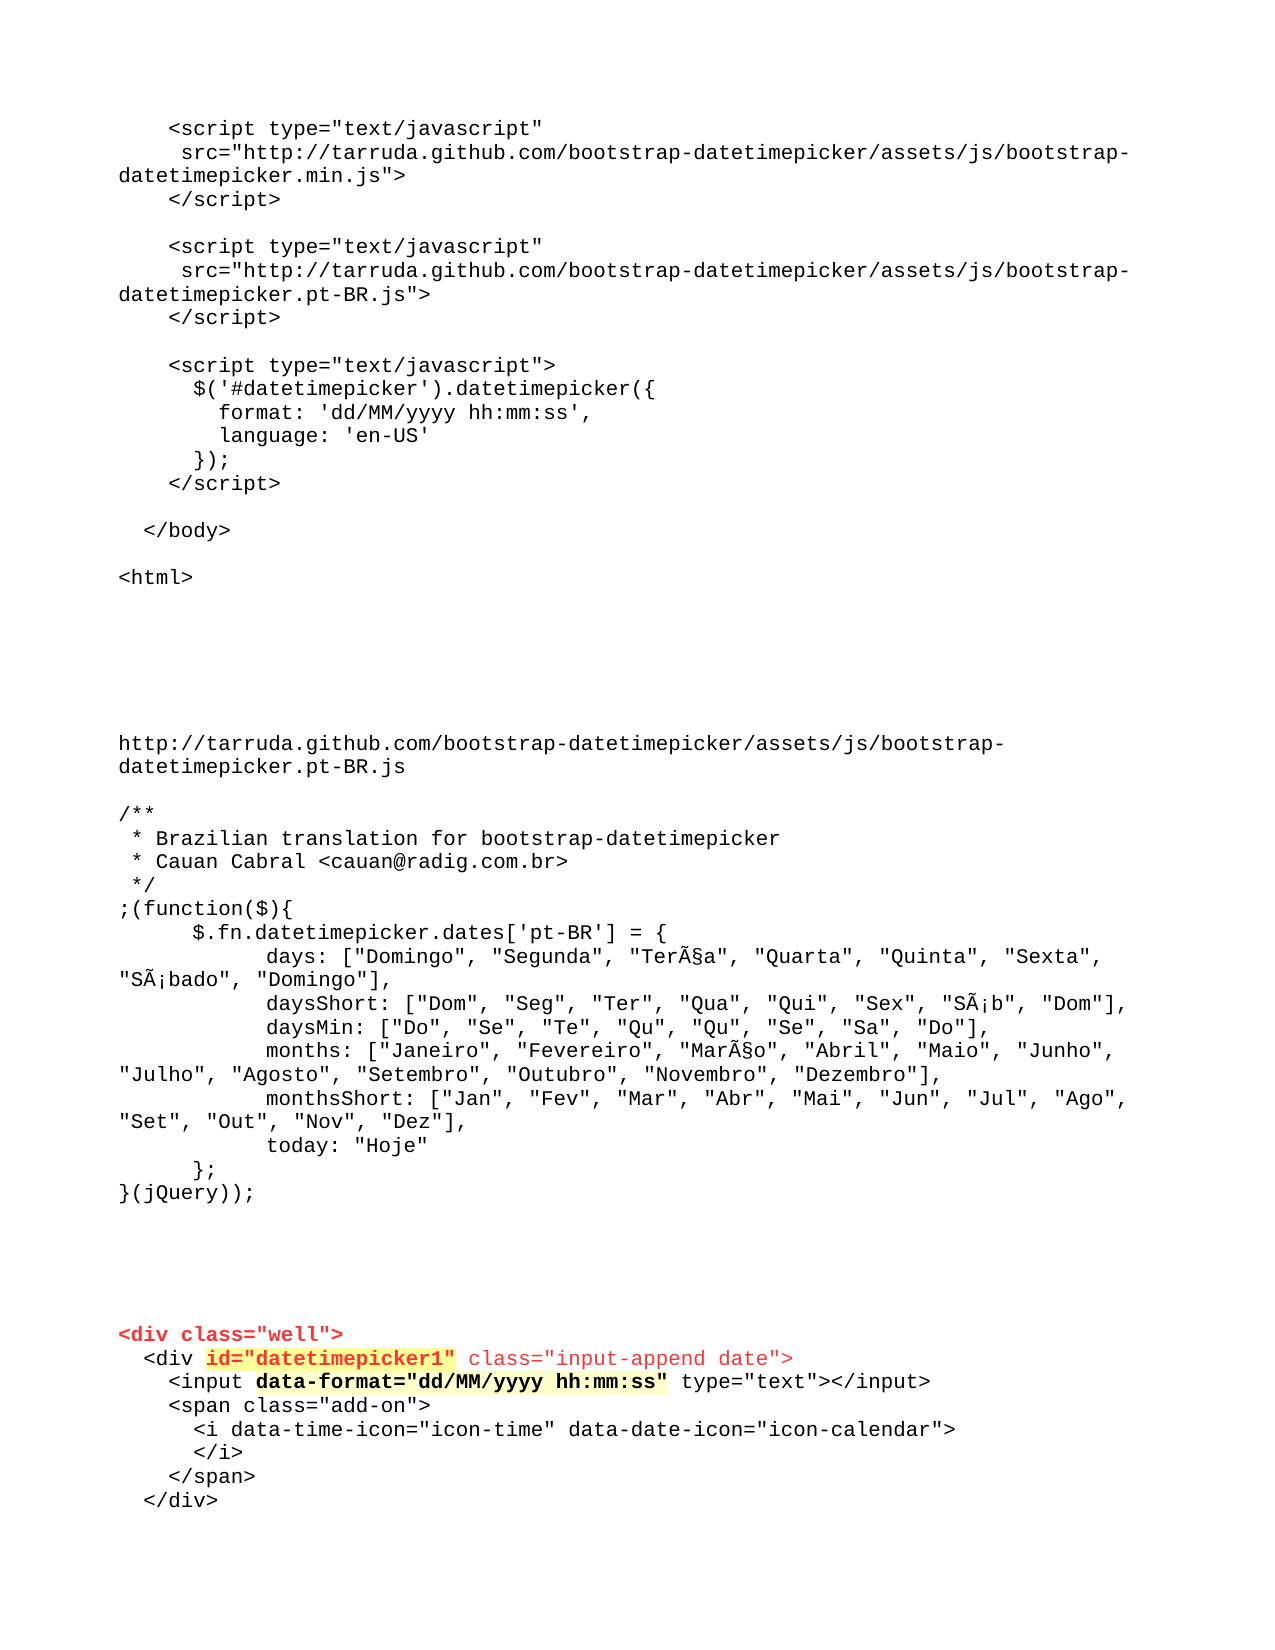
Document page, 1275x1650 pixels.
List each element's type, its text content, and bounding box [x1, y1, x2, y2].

text </i> [118, 1442, 1157, 1466]
text daysShort: ["Dom", "Seg", "Ter", "Qua", "Qui", "Sex", "SÃ¡b", "Dom"], [118, 993, 1157, 1017]
text <i data-time-icon="icon-time" data-date-icon="icon-calendar"> [118, 1419, 1157, 1442]
text /** [118, 804, 1157, 827]
text </script> [118, 189, 1157, 213]
text language: 'en-US' [118, 426, 1157, 449]
text * Cauan Cabral <cauan@radig.com.br> [118, 851, 1157, 875]
text <html> [118, 567, 1157, 591]
text * Brazilian translation for bootstrap-datetimepicker [118, 827, 1157, 851]
text <script type="text/javascript" [118, 236, 1157, 260]
text </div> [118, 1489, 1157, 1513]
text src="http://tarruda.github.com/bootstrap-datetimepicker/assets/js/bootstrap-datetimepicker.pt-BR.js"> [118, 260, 1157, 307]
text <div class="well"> [118, 1324, 1157, 1348]
text }; [118, 1158, 1157, 1182]
text <script type="text/javascript" [118, 118, 1157, 142]
text <script type="text/javascript"> [118, 354, 1157, 378]
text monthsShort: ["Jan", "Fev", "Mar", "Abr", "Mai", "Jun", "Jul", "Ago", "Set", "Out", "Nov", "Dez"], [118, 1088, 1157, 1135]
text months: ["Janeiro", "Fevereiro", "MarÃ§o", "Abril", "Maio", "Junho", "Julho", "Agosto", "Setembro", "Outubro", "Novembro", "Dezembro"], [118, 1040, 1157, 1088]
text daysMin: ["Do", "Se", "Te", "Qu", "Qu", "Se", "Sa", "Do"], [118, 1017, 1157, 1040]
text http://tarruda.github.com/bootstrap-datetimepicker/assets/js/bootstrap-datetimepicker.pt-BR.js [118, 733, 1157, 780]
text days: ["Domingo", "Segunda", "TerÃ§a", "Quarta", "Quinta", "Sexta", "SÃ¡bado", "Domingo"], [118, 946, 1157, 993]
text */ [118, 875, 1157, 898]
text <div id="datetimepicker1" class="input-append date"> [118, 1348, 1157, 1371]
text <span class="add-on"> [118, 1395, 1157, 1419]
text </script> [118, 307, 1157, 331]
text </body> [118, 520, 1157, 544]
text $('#datetimepicker').datetimepicker({ [118, 378, 1157, 402]
text }(jQuery)); [118, 1182, 1157, 1206]
text }); [118, 449, 1157, 473]
text </span> [118, 1466, 1157, 1489]
text <input data-format="dd/MM/yyyy hh:mm:ss" type="text"></input> [118, 1371, 1157, 1395]
text ;(function($){ [118, 898, 1157, 922]
text src="http://tarruda.github.com/bootstrap-datetimepicker/assets/js/bootstrap-datetimepicker.min.js"> [118, 142, 1157, 189]
text $.fn.datetimepicker.dates['pt-BR'] = { [118, 922, 1157, 946]
text format: 'dd/MM/yyyy hh:mm:ss', [118, 402, 1157, 426]
text </script> [118, 473, 1157, 496]
text today: "Hoje" [118, 1135, 1157, 1158]
